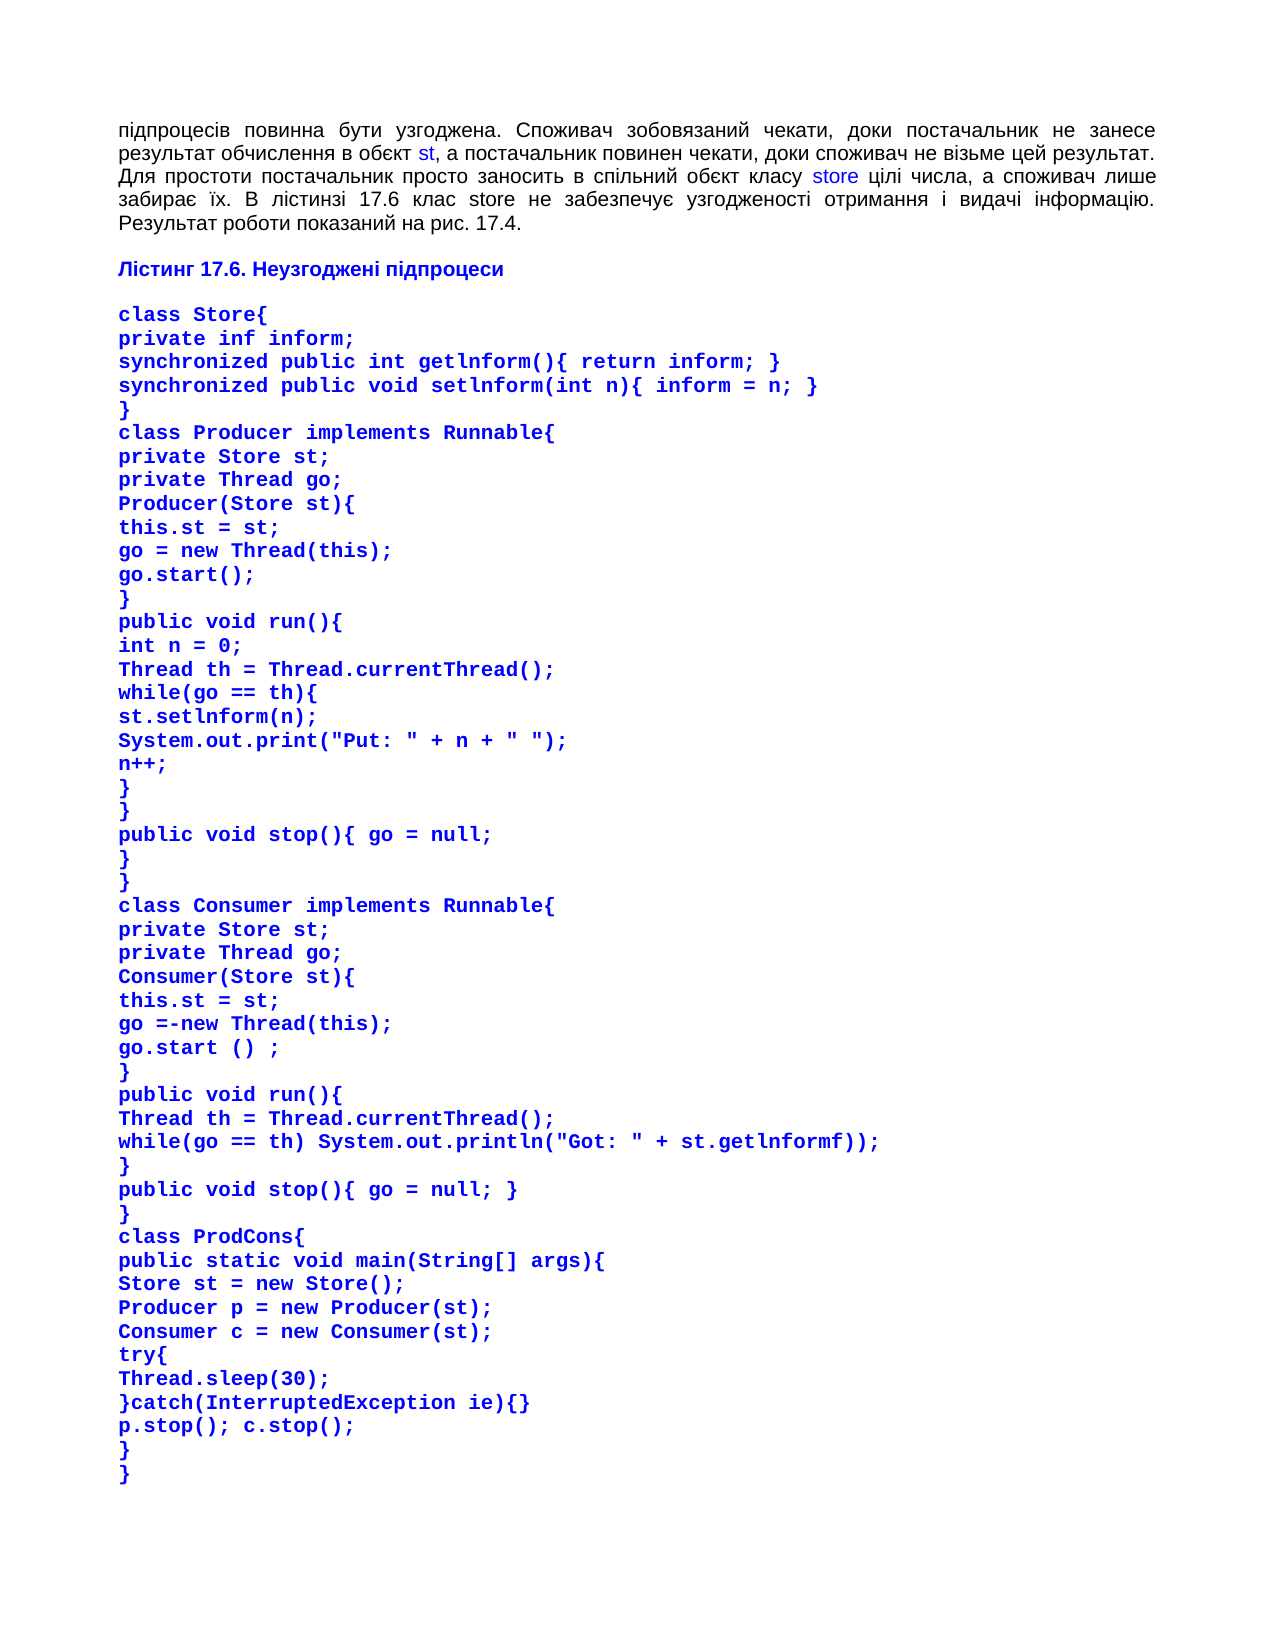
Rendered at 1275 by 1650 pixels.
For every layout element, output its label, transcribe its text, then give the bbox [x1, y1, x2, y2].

text go.start(); [118, 564, 1157, 588]
text public void run(){ [118, 1084, 1157, 1108]
text try{ [118, 1344, 1157, 1368]
text } [118, 1439, 1157, 1463]
text private Store st; [118, 919, 1157, 942]
text class ProdCons{ [118, 1226, 1157, 1250]
text } [118, 398, 1157, 422]
text } [118, 1155, 1157, 1179]
text } [118, 588, 1157, 611]
text while(go == th){ [118, 682, 1157, 706]
text synchronized public void setlnform(int n){ inform = n; } [118, 375, 1157, 398]
text Consumer с = new Consumer(st); [118, 1321, 1157, 1344]
text private Thread go; [118, 469, 1157, 493]
text go =-new Thread(this); [118, 1013, 1157, 1037]
text go.start () ; [118, 1037, 1157, 1061]
text n++; [118, 753, 1157, 777]
text this.st = st; [118, 517, 1157, 540]
text Producer(Store st){ [118, 493, 1157, 517]
text class Producer implements Runnable{ [118, 422, 1157, 446]
text while(go == th) System.out.println("Got: " + st.getlnformf)); [118, 1132, 1157, 1155]
text Producer p = new Producer(st); [118, 1297, 1157, 1321]
text class Store{ [118, 304, 1157, 328]
text public void stop(){ go = null; } [118, 1179, 1157, 1202]
text } [118, 801, 1157, 824]
text Thread th = Thread.currentThread(); [118, 659, 1157, 682]
text Thread.sleep(30); [118, 1368, 1157, 1392]
text Лістинг 17.6. Неузгоджені підпроцеси [118, 257, 1157, 281]
text synchronized public int getlnform(){ return inform; } [118, 351, 1157, 375]
text private inf inform; [118, 328, 1157, 351]
text public void stop(){ go = null; [118, 824, 1157, 848]
text Thread th = Thread.currentThread(); [118, 1108, 1157, 1132]
text } [118, 848, 1157, 871]
text System.out.print("Put: " + n + " "); [118, 729, 1157, 753]
text class Consumer implements Runnable{ [118, 895, 1157, 919]
text } [118, 1463, 1157, 1486]
text }catch(InterruptedException ie){} [118, 1392, 1157, 1415]
text public static void main(String[] args){ [118, 1250, 1157, 1273]
text st.setlnform(n); [118, 706, 1157, 729]
text private Store st; [118, 446, 1157, 469]
text private Thread go; [118, 942, 1157, 966]
text p.stop(); c.stop(); [118, 1415, 1157, 1439]
text go = new Thread(this); [118, 540, 1157, 564]
text public void run(){ [118, 611, 1157, 635]
text } [118, 777, 1157, 801]
text } [118, 871, 1157, 895]
text Consumer(Store st){ [118, 966, 1157, 990]
text int n = 0; [118, 635, 1157, 659]
text } [118, 1202, 1157, 1226]
text Store st = new Store(); [118, 1273, 1157, 1297]
text підпроцесів повинна бути узгоджена. Споживач зобовязаний чекати, доки постачальник не занесе результат обчислення в обєкт st, а постачальник повинен чекати, доки споживач не візьме цей результат. Для простоти постачальник просто заносить в спільний обєкт класу store цілі числа, а споживач лише забирає їх. В лістинзі 17.6 клас store не забезпечує узгодженості отримання і видачі інформацію. Результат роботи показаний на рис. 17.4. [118, 118, 1157, 234]
text this.st = st; [118, 990, 1157, 1013]
text } [118, 1061, 1157, 1084]
